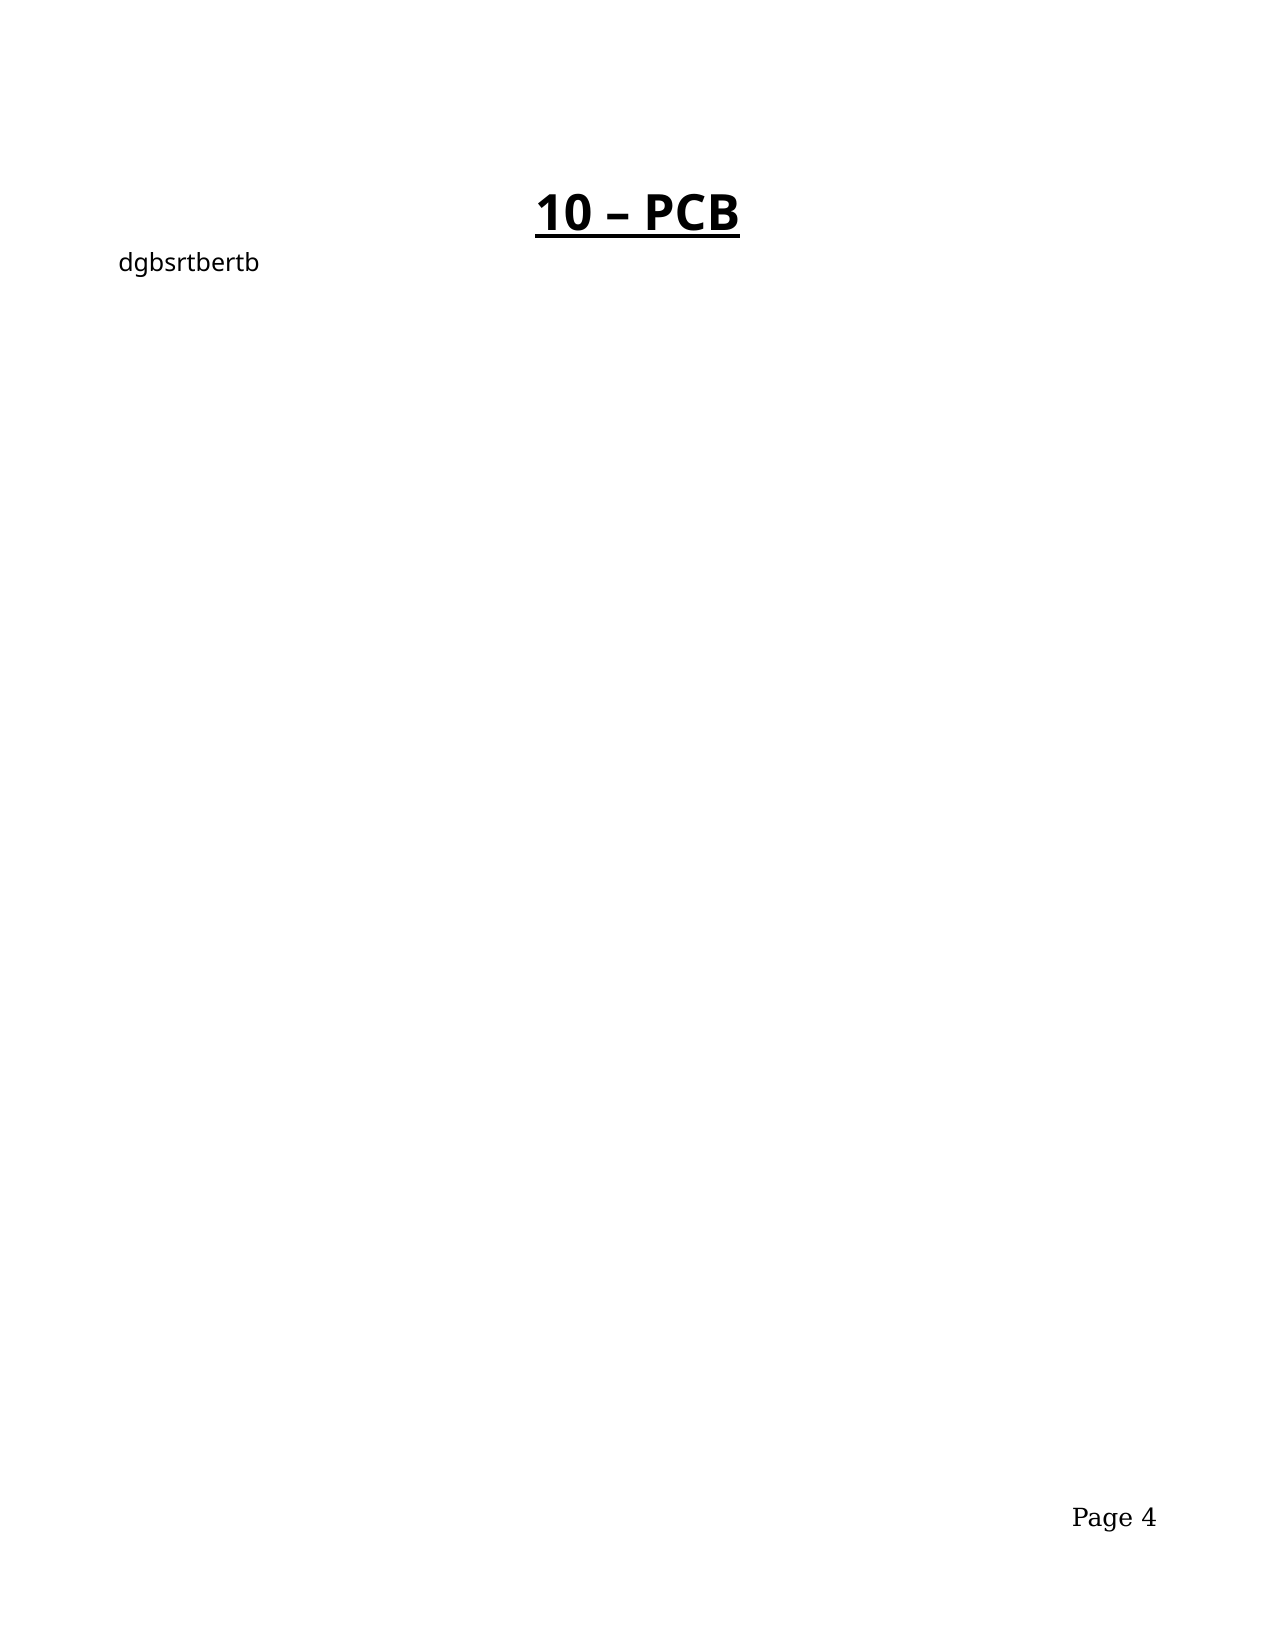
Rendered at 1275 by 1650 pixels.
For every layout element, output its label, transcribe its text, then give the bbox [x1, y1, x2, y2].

text dgbsrtbertb [118, 245, 1157, 279]
text 10 – PCB [118, 177, 1157, 245]
